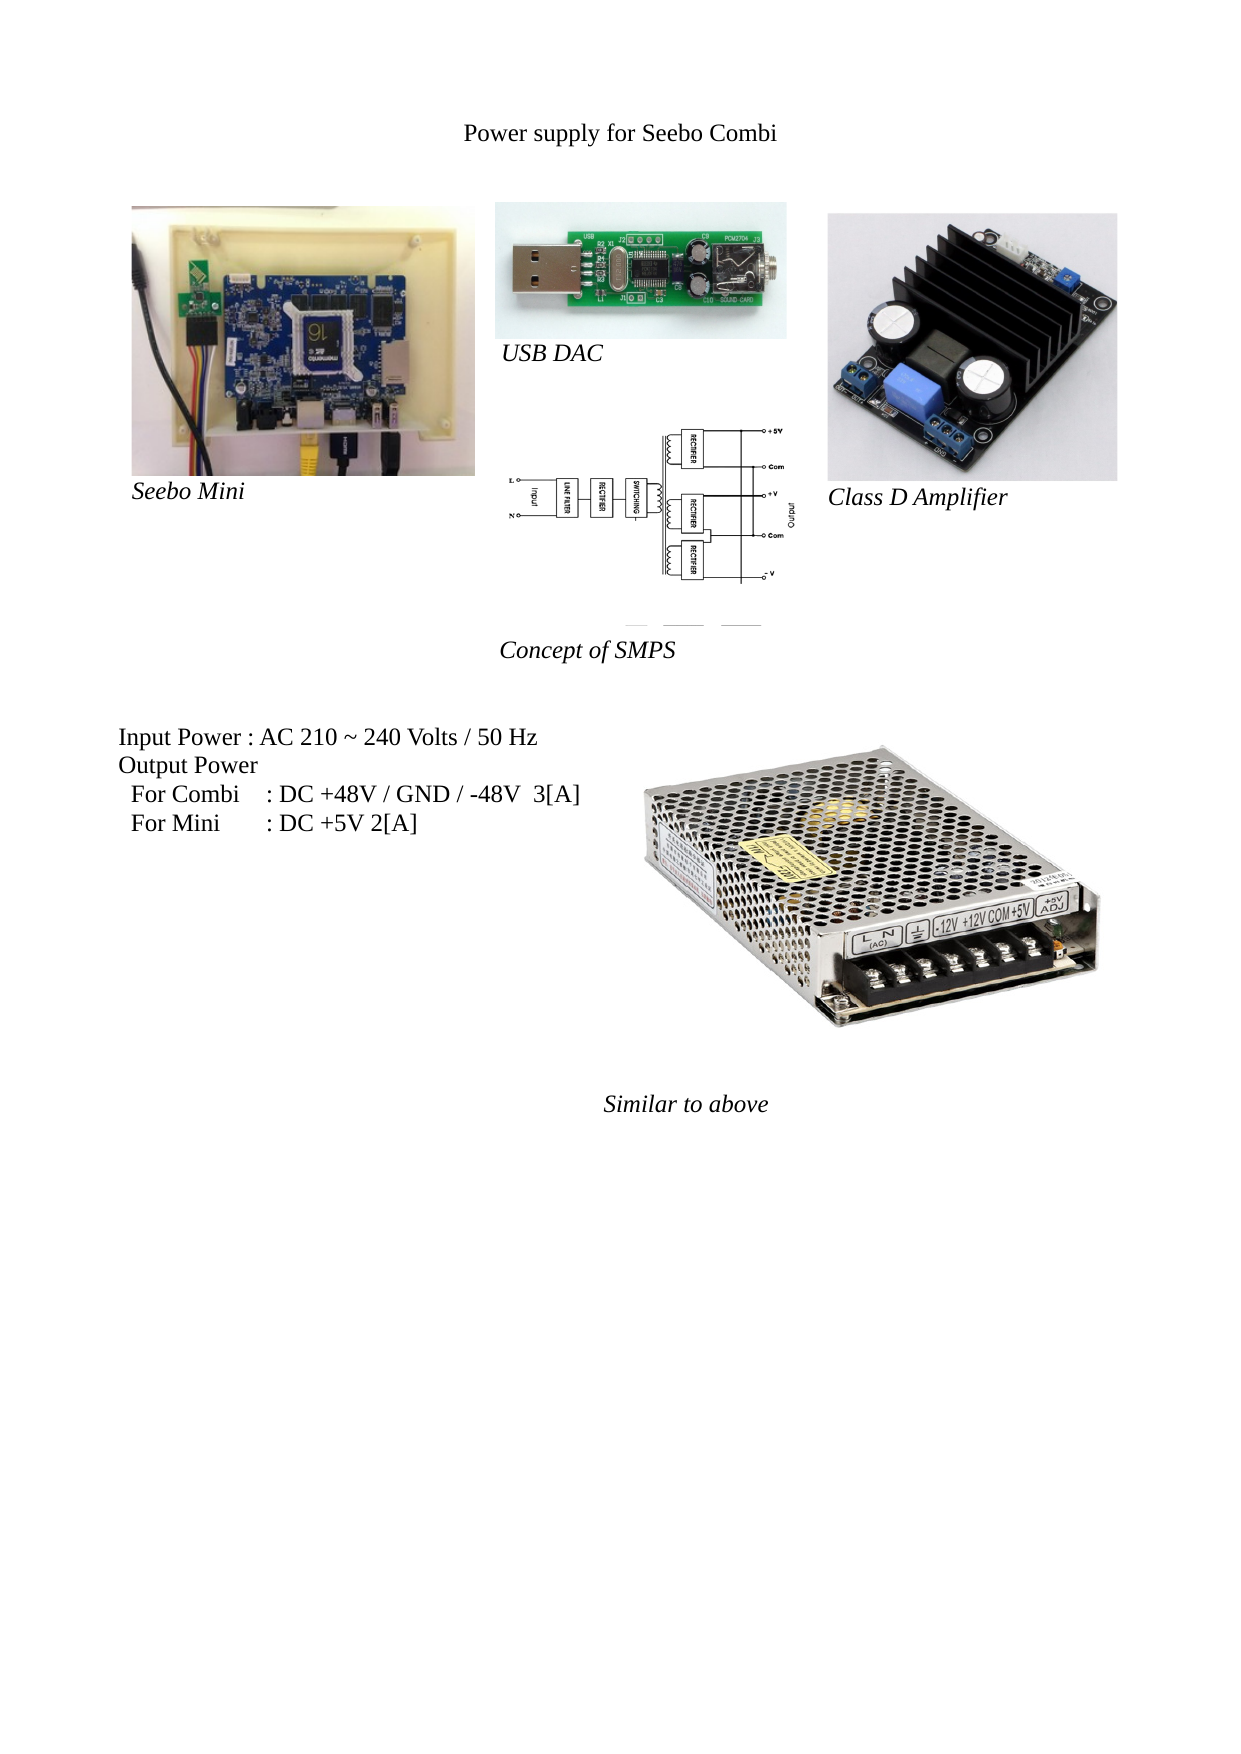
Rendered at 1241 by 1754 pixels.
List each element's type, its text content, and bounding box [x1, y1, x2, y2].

picture [827, 212, 1118, 482]
text Concept of SMPS [499, 635, 800, 663]
text USB DAC [501, 284, 792, 367]
picture [131, 206, 475, 476]
picture [495, 202, 787, 339]
text Seebo Mini [132, 476, 475, 504]
text Power supply for Seebo Combi [118, 118, 1122, 147]
text Input Power : AC 210 ~ 240 Volts / 50 Hz [118, 722, 603, 751]
text For Mini : DC +5V 2[A] [118, 808, 603, 837]
text For Combi : DC +48V / GND / -48V 3[A] [118, 779, 603, 808]
text Similar to above [603, 1089, 1109, 1118]
picture [603, 689, 1109, 1089]
text Output Power [118, 751, 603, 779]
text [1109, 751, 1122, 779]
text Class D Amplifier [828, 482, 1117, 511]
picture [499, 420, 800, 635]
